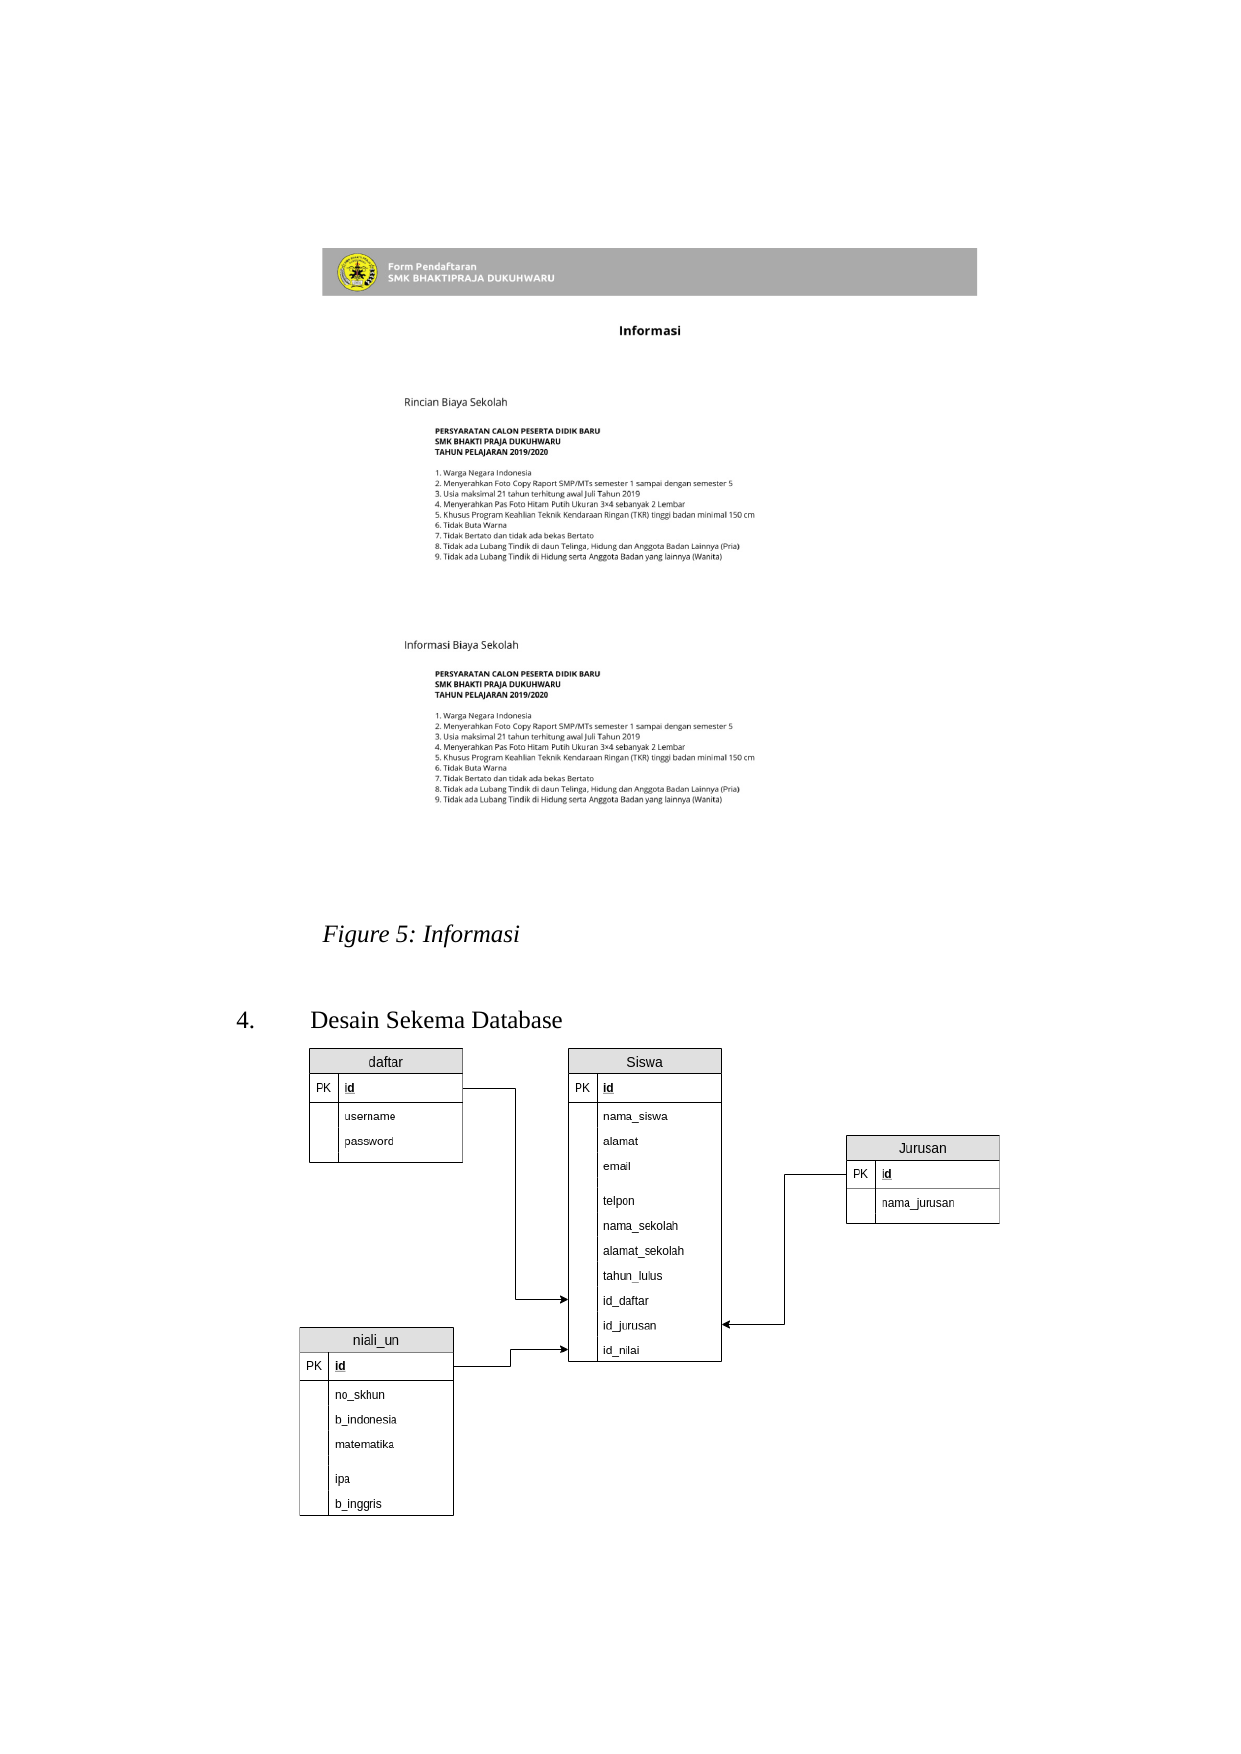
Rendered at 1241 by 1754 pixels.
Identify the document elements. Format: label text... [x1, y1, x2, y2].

picture [322, 248, 978, 914]
text Figure 5: Informasi [322, 914, 977, 948]
picture [299, 1048, 1000, 1517]
list Desain Sekema Database [236, 1005, 1063, 1034]
